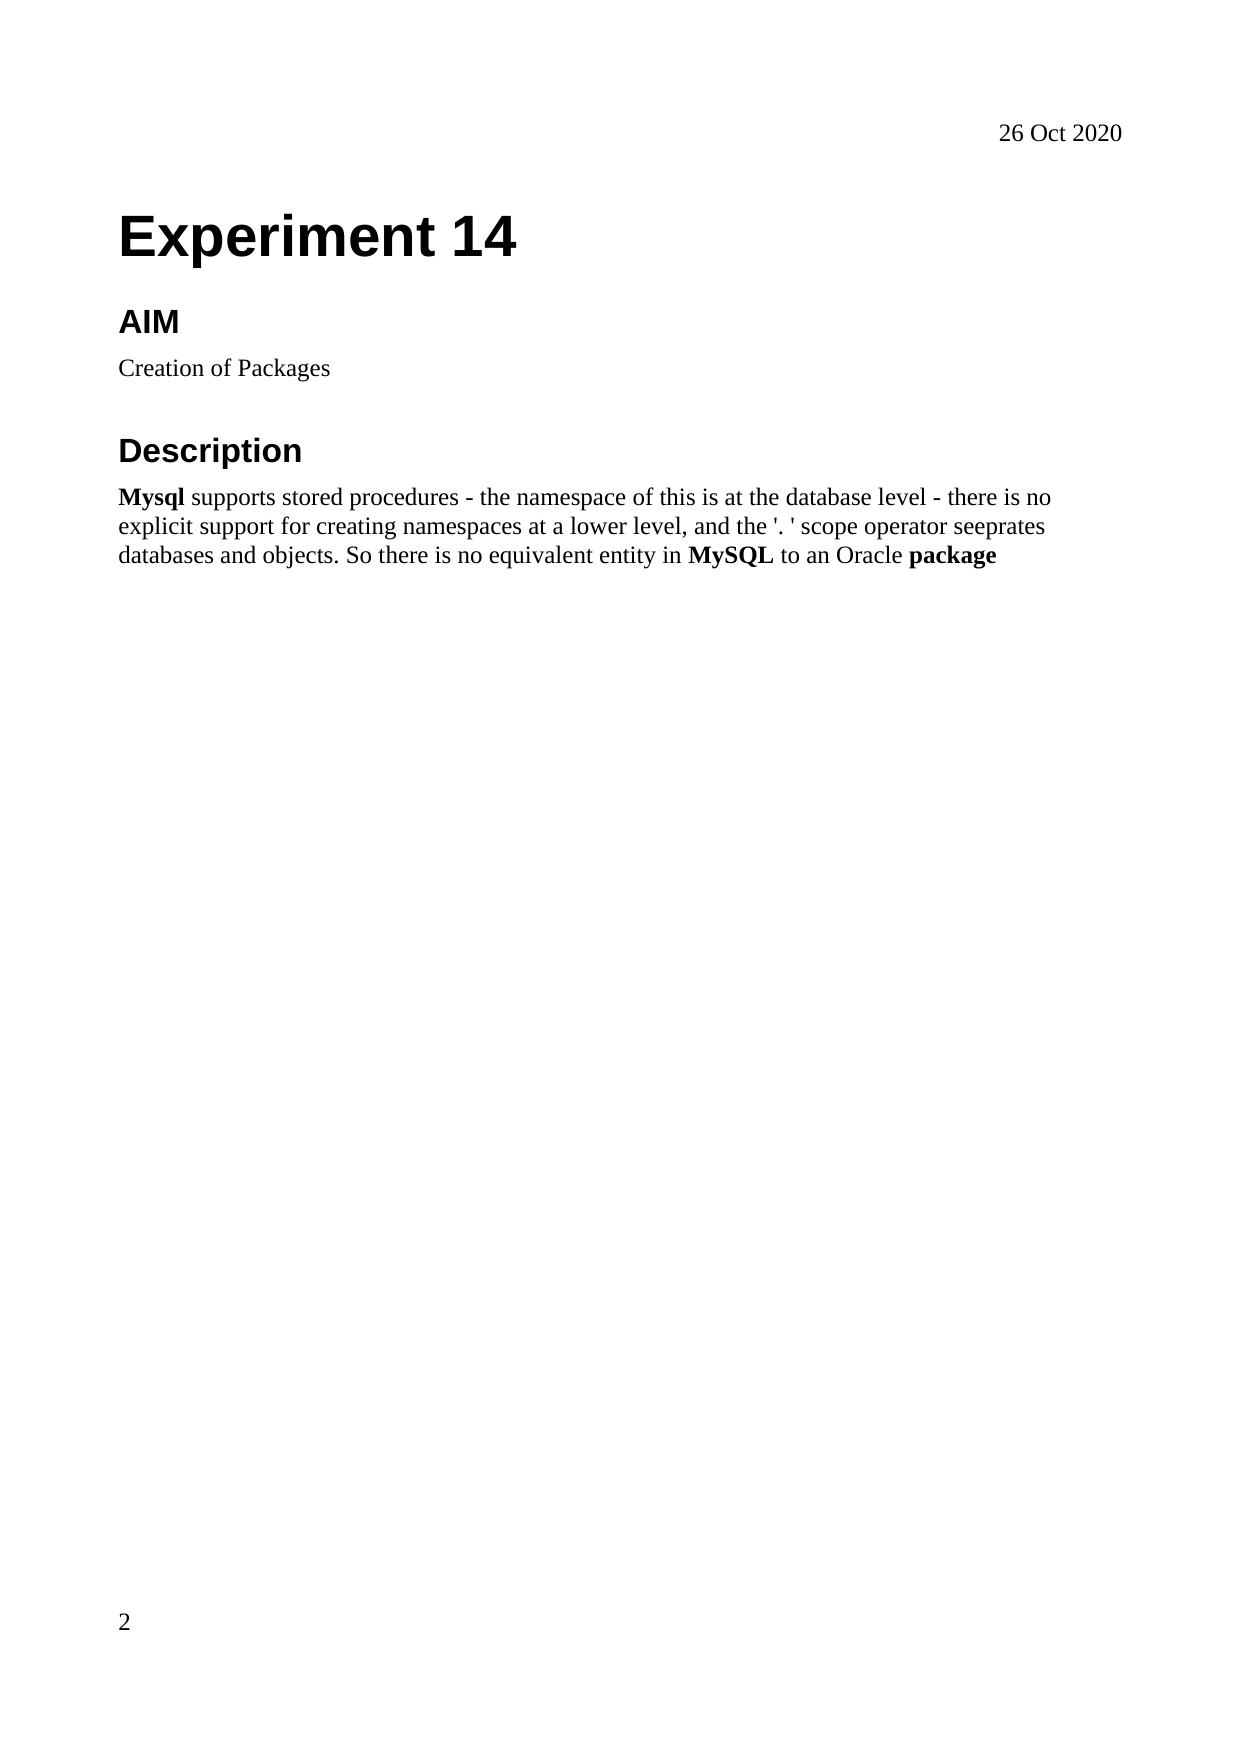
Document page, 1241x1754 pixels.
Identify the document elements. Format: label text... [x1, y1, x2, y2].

subtitle Description [118, 431, 1122, 470]
subtitle AIM [118, 302, 1122, 340]
text Mysql supports stored procedures - the namespace of this is at the database level - there is no explicit support for creating namespaces at a lower level, and the '. ' scope operator seeprates databases and objects. So there is no equivalent entity in MySQL to an Oracle package [118, 482, 1122, 569]
title Experiment 14 [118, 201, 1122, 268]
text Creation of Packages [118, 353, 1122, 382]
